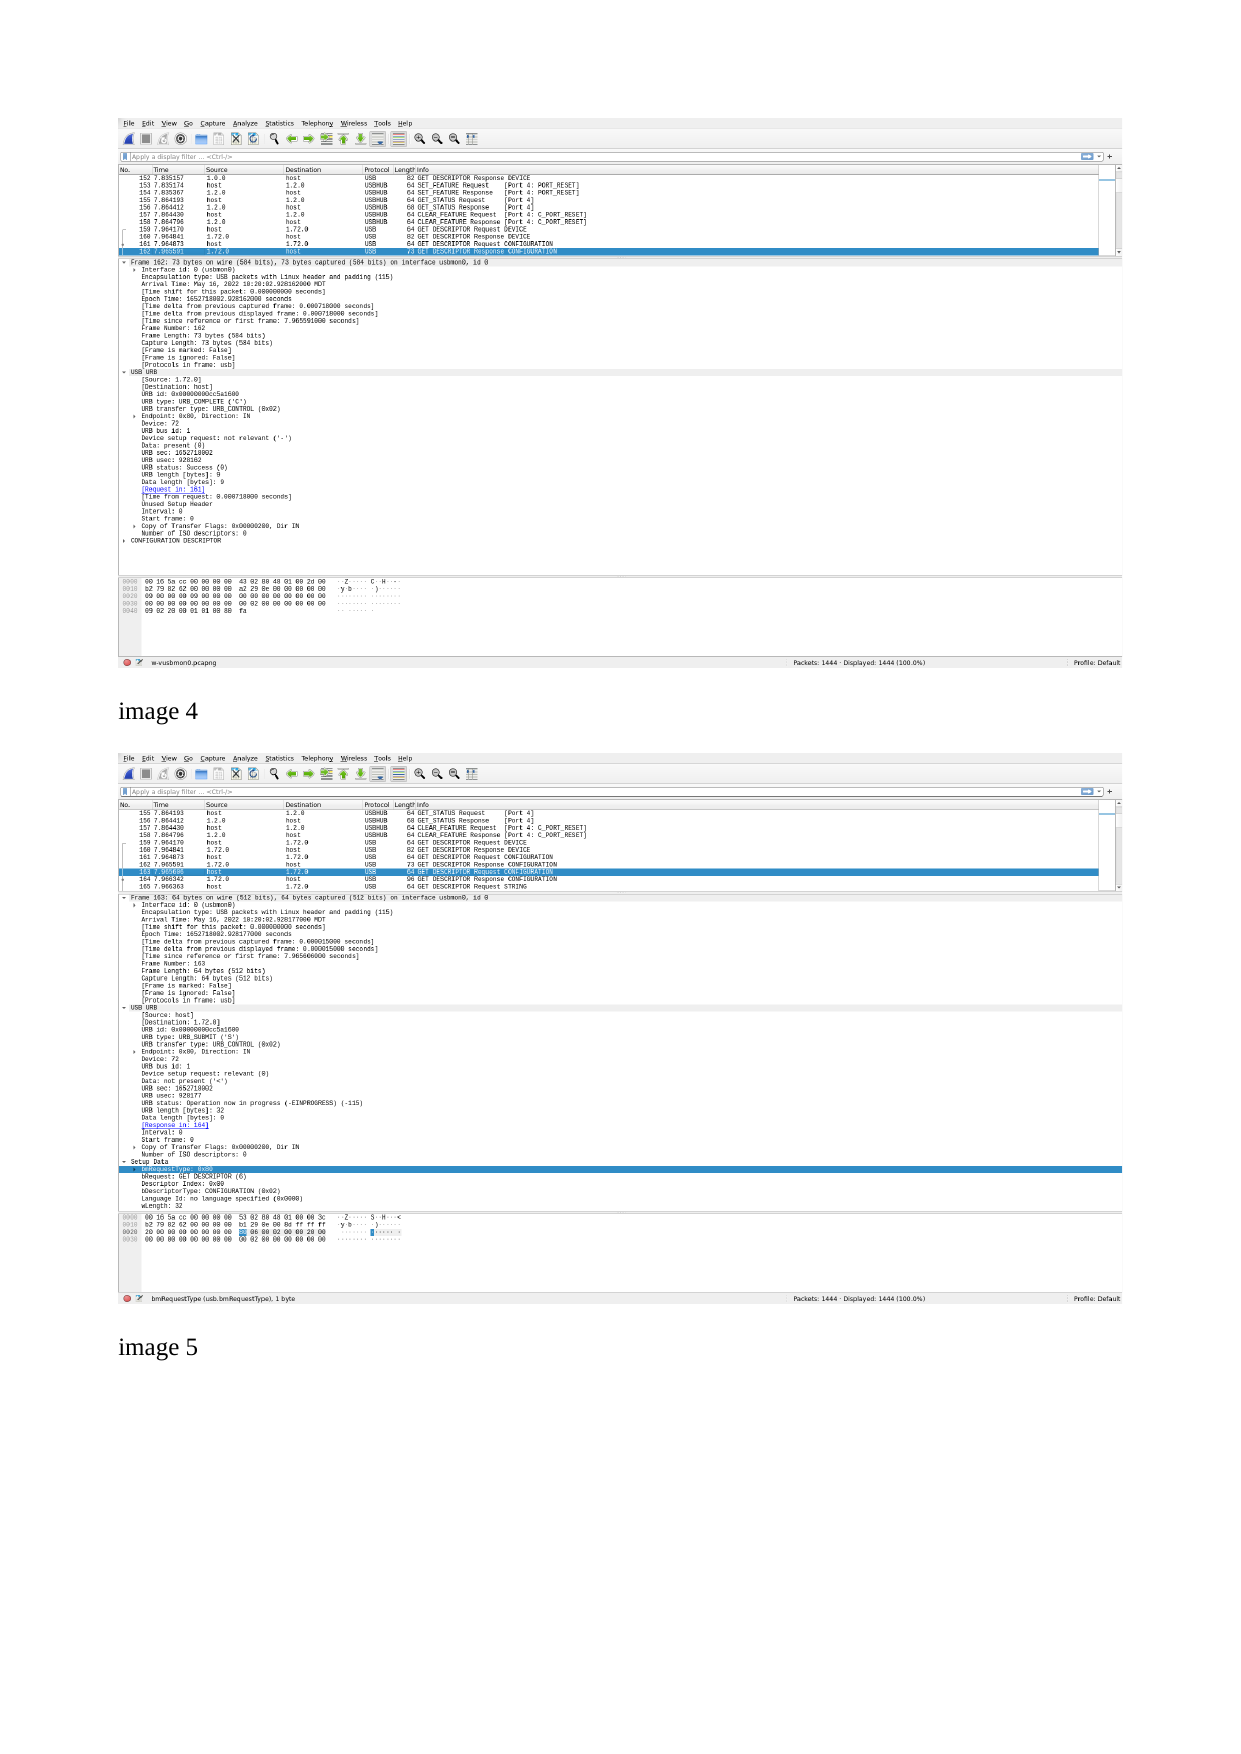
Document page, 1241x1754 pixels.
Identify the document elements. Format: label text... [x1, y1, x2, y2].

picture [118, 753, 1123, 1304]
text image 4 [118, 696, 1122, 725]
text image 5 [118, 1332, 1122, 1361]
picture [118, 118, 1123, 668]
